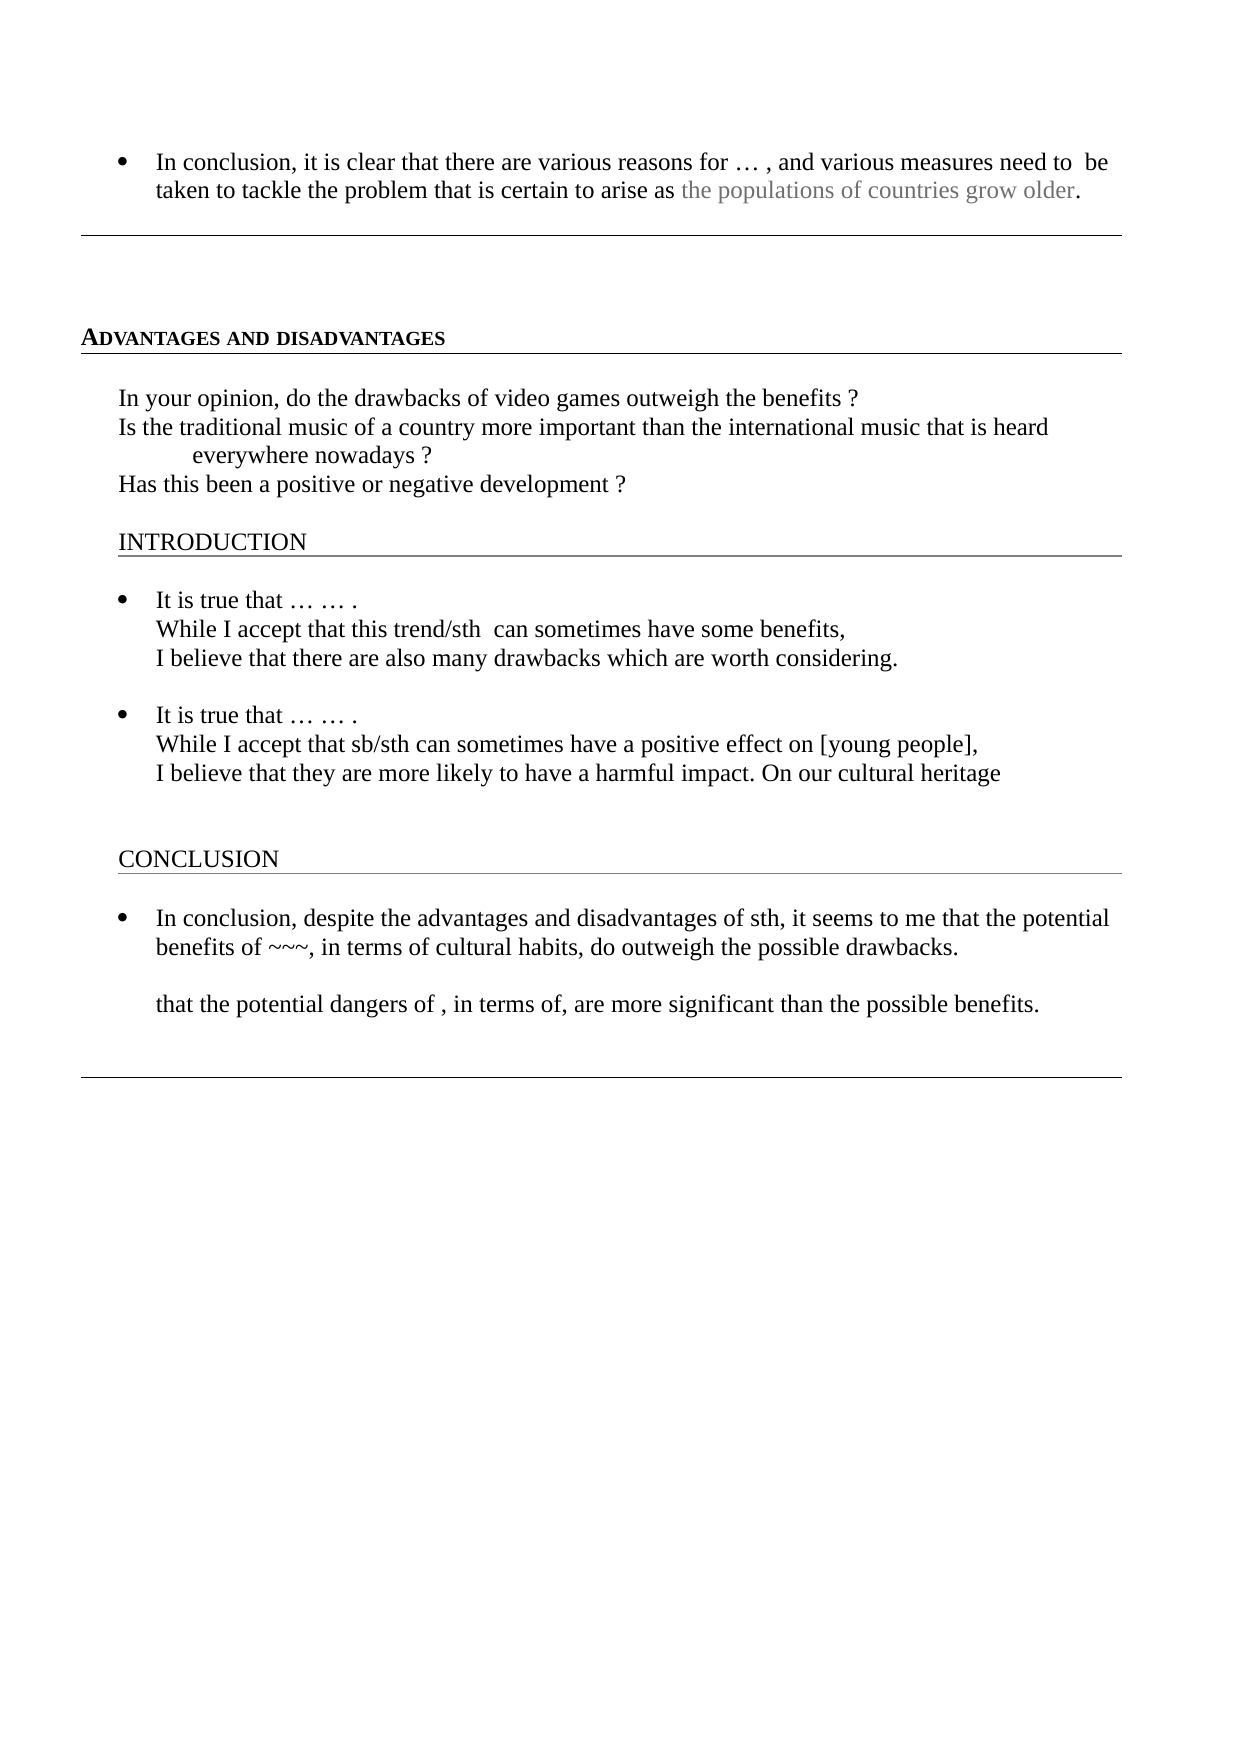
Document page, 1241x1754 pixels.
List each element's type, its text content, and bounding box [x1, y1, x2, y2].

list I believe that there are also many drawbacks which are worth considering. [118, 643, 1122, 672]
text CONCLUSION [118, 844, 1122, 873]
list I believe that they are more likely to have a harmful impact. On our cultural heritage [118, 758, 1122, 787]
list In conclusion, despite the advantages and disadvantages of sth, it seems to me that the potential benefits of ~~~, in terms of cultural habits, do outweigh the possible drawbacks. [118, 903, 1122, 960]
text Has this been a positive or negative development ? [118, 469, 1122, 498]
list It is true that … … . [118, 701, 1122, 729]
list In conclusion, it is clear that there are various reasons for … , and various measures need to be taken to tackle the problem that is certain to arise as the populations of countries grow older. [118, 147, 1122, 204]
list It is true that … … . [118, 586, 1122, 614]
text INTRODUCTION [118, 527, 1122, 555]
text In your opinion, do the drawbacks of video games outweigh the benefits ? [118, 383, 1122, 412]
list that the potential dangers of , in terms of, are more significant than the possible benefits. [118, 989, 1122, 1018]
subtitle Advantages and disadvantages [81, 322, 1122, 353]
text Is the traditional music of a country more important than the international music that is heard everywhere nowadays ? [118, 412, 1122, 469]
list While I accept that sb/sth can sometimes have a positive effect on [young people], [118, 729, 1122, 758]
list While I accept that this trend/sth can sometimes have some benefits, [118, 614, 1122, 643]
